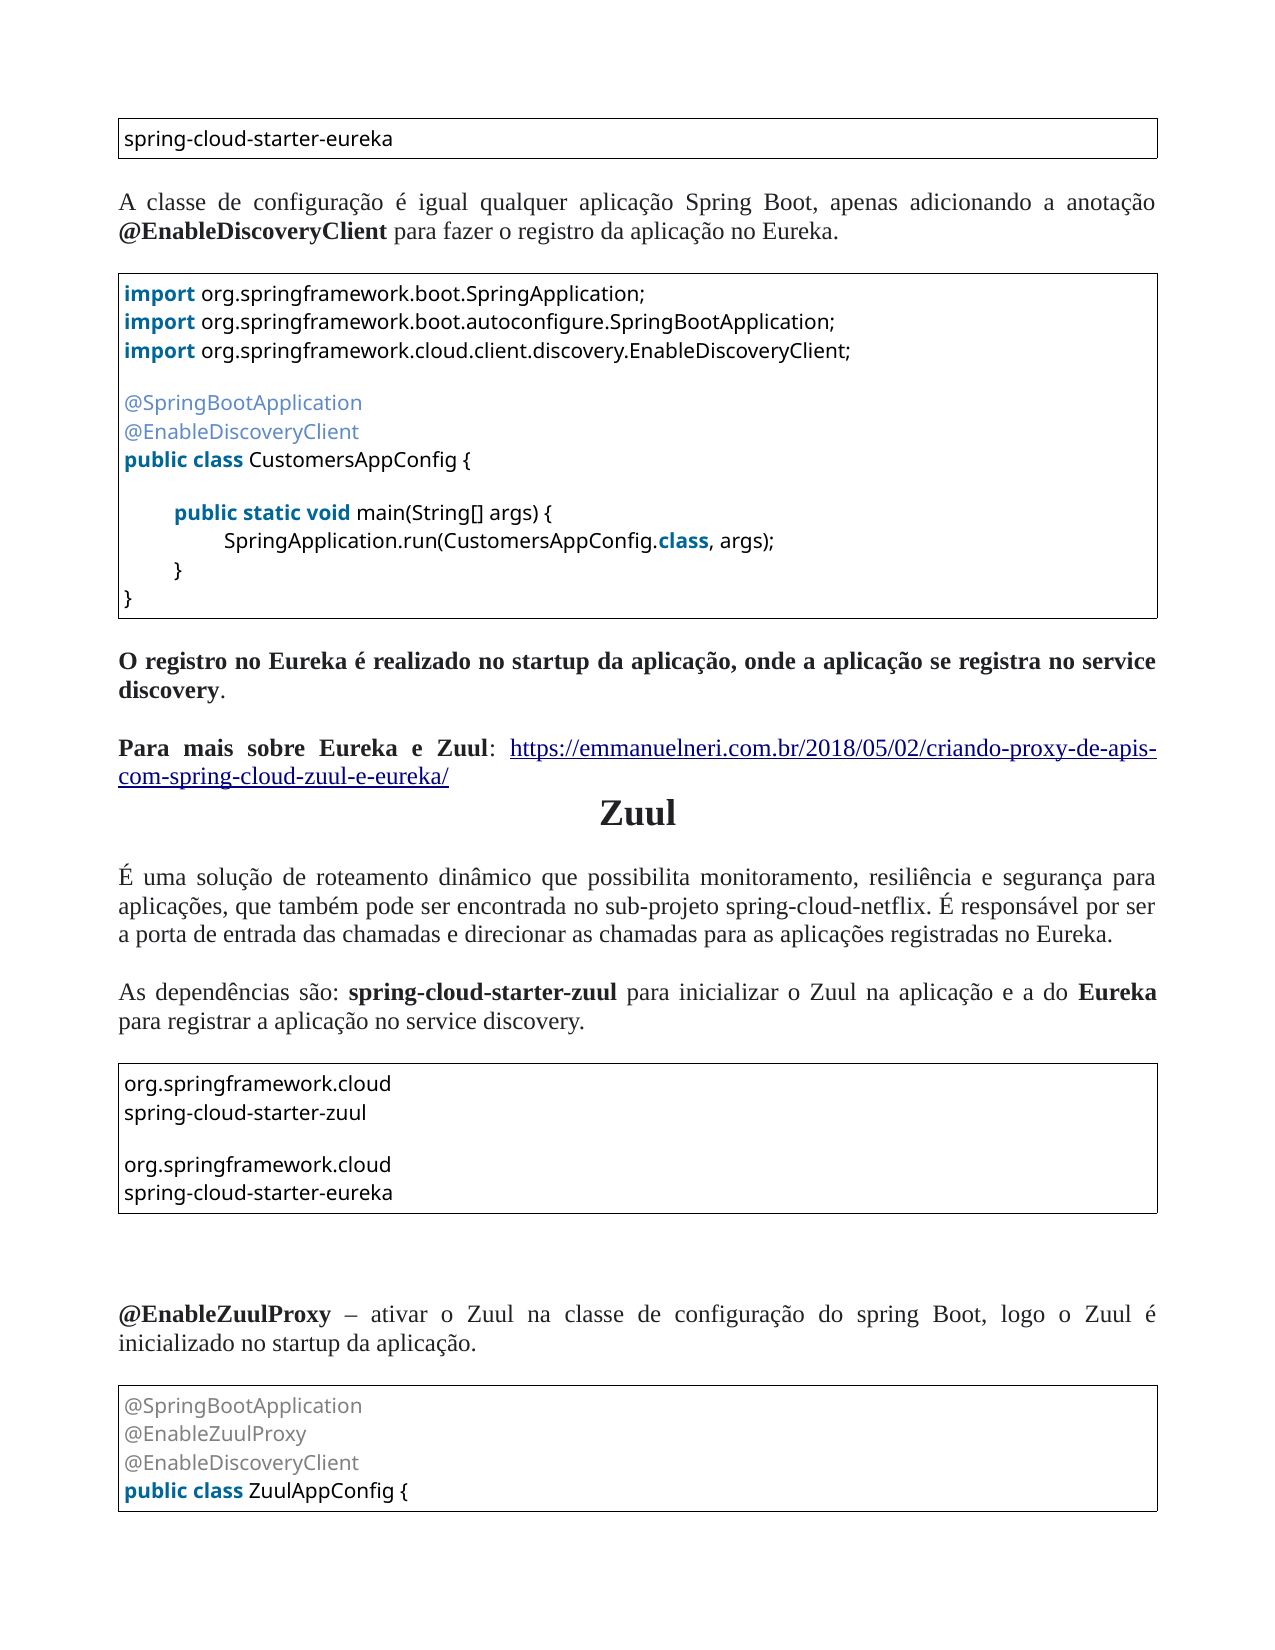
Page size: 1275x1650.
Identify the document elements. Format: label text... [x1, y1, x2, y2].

text É uma solução de roteamento dinâmico que possibilita monitoramento, resiliência e segurança para aplicações, que também pode ser encontrada no sub-projeto spring-cloud-netflix. É responsável por ser a porta de entrada das chamadas e direcionar as chamadas para as aplicações registradas no Eureka. [118, 862, 1157, 948]
text Para mais sobre Eureka e Zuul: https://emmanuelneri.com.br/2018/05/02/criando-proxy-de-apis-com-spring-cloud-zuul-e-eureka/ [118, 733, 1157, 790]
text As dependências são: spring-cloud-starter-zuul para inicializar o Zuul na aplicação e a do Eureka para registrar a aplicação no service discovery. [118, 977, 1157, 1034]
text A classe de configuração é igual qualquer aplicação Spring Boot, apenas adicionando a anotação @EnableDiscoveryClient para fazer o registro da aplicação no Eureka. [118, 187, 1157, 244]
table_header spring-cloud-starter-eureka [119, 119, 1157, 158]
table_header org.springframework.cloud spring-cloud-starter-zuul org.springframework.cloud spring-cloud-starter-eureka [119, 1064, 1157, 1213]
table_header @SpringBootApplication @EnableZuulProxy @EnableDiscoveryClient public class ZuulAppConfig { [119, 1386, 1157, 1511]
text Zuul [118, 790, 1157, 833]
table_header import org.springframework.boot.SpringApplication; import org.springframework.boot.autoconfigure.SpringBootApplication; import org.springframework.cloud.client.discovery.EnableDiscoveryClient; @SpringBootApplication @EnableDiscoveryClient public class CustomersAppConfig { public static void main(String[] args) { SpringApplication.run(CustomersAppConfig.class, args); } } [119, 274, 1157, 618]
text O registro no Eureka é realizado no startup da aplicação, onde a aplicação se registra no service discovery. [118, 646, 1157, 704]
text @EnableZuulProxy – ativar o Zuul na classe de configuração do spring Boot, logo o Zuul é inicializado no startup da aplicação. [118, 1299, 1157, 1357]
